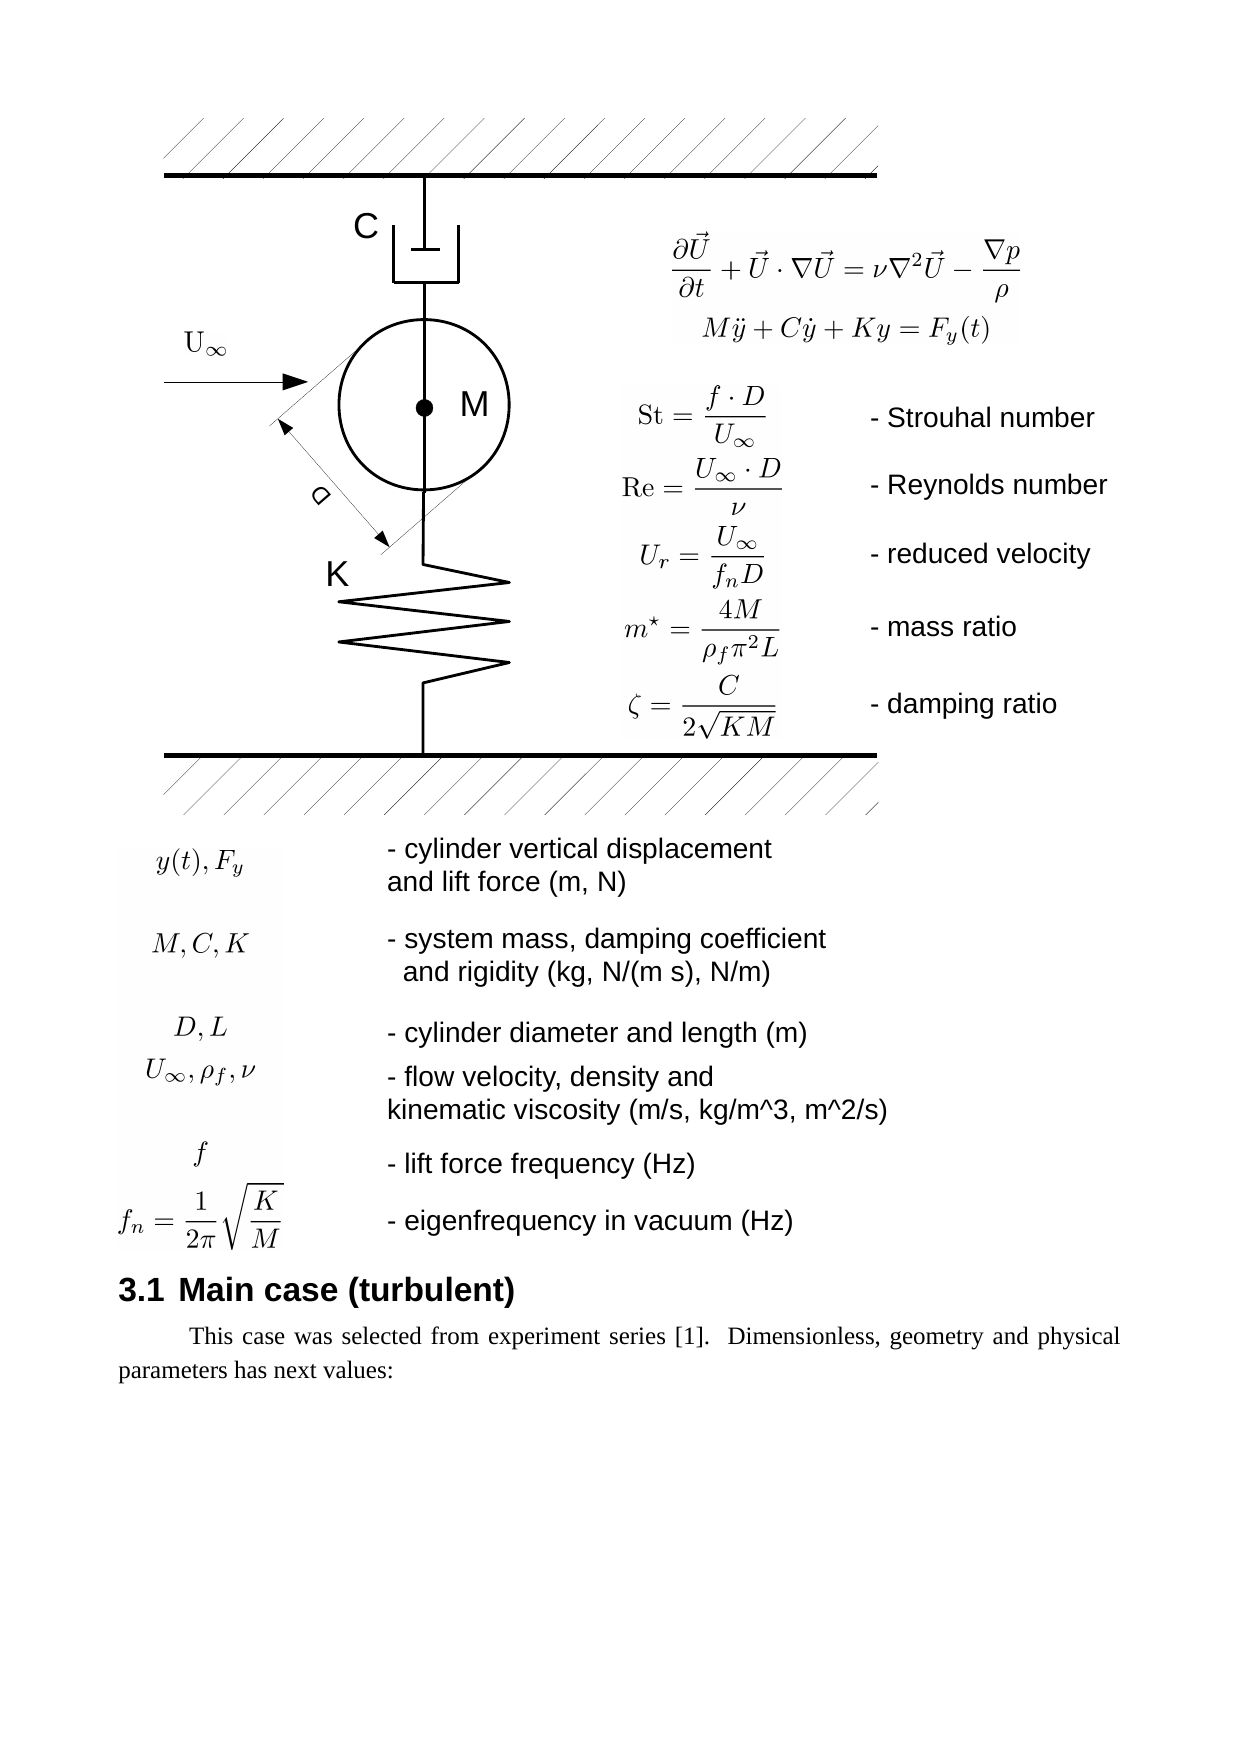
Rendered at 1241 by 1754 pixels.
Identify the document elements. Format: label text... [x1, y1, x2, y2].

subtitle Main case (turbulent) [118, 1270, 1122, 1309]
text This case was selected from experiment series [1]. Dimensionless, geometry and physical parameters has next values: [118, 1321, 1122, 1384]
